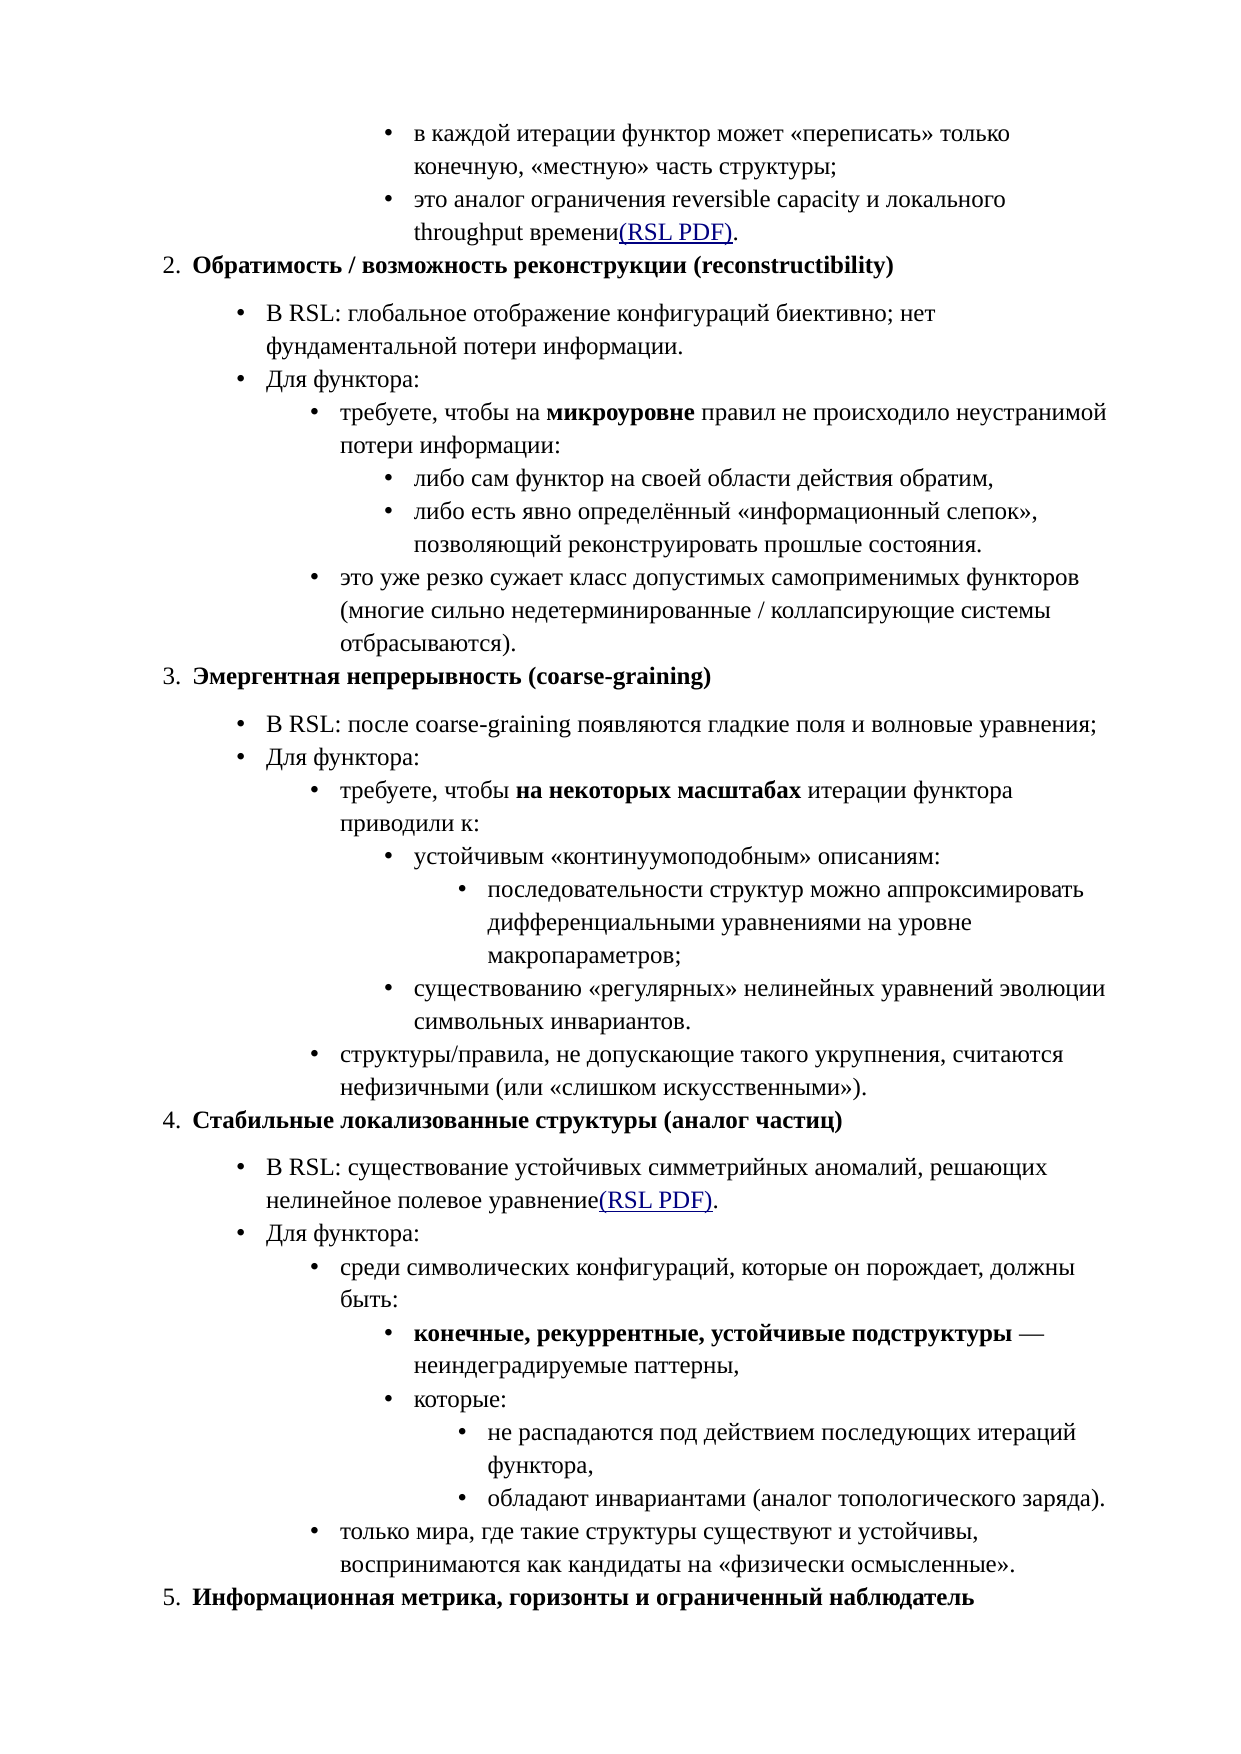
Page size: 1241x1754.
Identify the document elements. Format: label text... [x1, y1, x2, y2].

list устойчивым «континуумоподобным» описаниям: [384, 841, 1122, 869]
list В RSL: глобальное отображение конфигураций биективно; нет фундаментальной потери информации. [236, 298, 1122, 359]
list это уже резко сужает класс допустимых самоприменимых функторов (многие сильно недетерминированные / коллапсирующие системы отбрасываются). [310, 562, 1122, 657]
list в каждой итерации функтор может «переписать» только конечную, «местную» часть структуры; [384, 118, 1122, 180]
list В RSL: существование устойчивых симметрийных аномалий, решающих нелинейное полевое уравнение(RSL PDF). [236, 1152, 1122, 1214]
list Эмергентная непрерывность (coarse‑graining) [162, 661, 1122, 690]
list это аналог ограничения reversible capacity и локального throughput времени(RSL PDF). [384, 184, 1122, 246]
list требуете, чтобы на некоторых масштабах итерации функтора приводили к: [310, 775, 1122, 836]
list либо есть явно определённый «информационный слепок», позволяющий реконструировать прошлые состояния. [384, 496, 1122, 558]
list существованию «регулярных» нелинейных уравнений эволюции символьных инвариантов. [384, 973, 1122, 1034]
list Стабильные локализованные структуры (аналог частиц) [162, 1105, 1122, 1134]
list Обратимость / возможность реконструкции (reconstructibility) [162, 250, 1122, 279]
list Для функтора: [236, 364, 1122, 393]
list конечные, рекуррентные, устойчивые подструктуры — неиндеградируемые паттерны, [384, 1318, 1122, 1379]
list среди символических конфигураций, которые он порождает, должны быть: [310, 1252, 1122, 1313]
list требуете, чтобы на микроуровне правил не происходило неустранимой потери информации: [310, 397, 1122, 459]
list либо сам функтор на своей области действия обратим, [384, 463, 1122, 492]
list обладают инвариантами (аналог топологического заряда). [458, 1483, 1122, 1511]
list Для функтора: [236, 1218, 1122, 1247]
list только мира, где такие структуры существуют и устойчивы, воспринимаются как кандидаты на «физически осмысленные». [310, 1516, 1122, 1577]
list В RSL: после coarse‑graining появляются гладкие поля и волновые уравнения; [236, 709, 1122, 737]
list которые: [384, 1384, 1122, 1412]
list структуры/правила, не допускающие такого укрупнения, считаются нефизичными (или «слишком искусственными»). [310, 1039, 1122, 1101]
list не распадаются под действием последующих итераций функтора, [458, 1417, 1122, 1478]
list Для функтора: [236, 742, 1122, 770]
list Информационная метрика, горизонты и ограниченный наблюдатель [162, 1582, 1122, 1611]
list последовательности структур можно аппроксимировать дифференциальными уравнениями на уровне макропараметров; [458, 874, 1122, 968]
